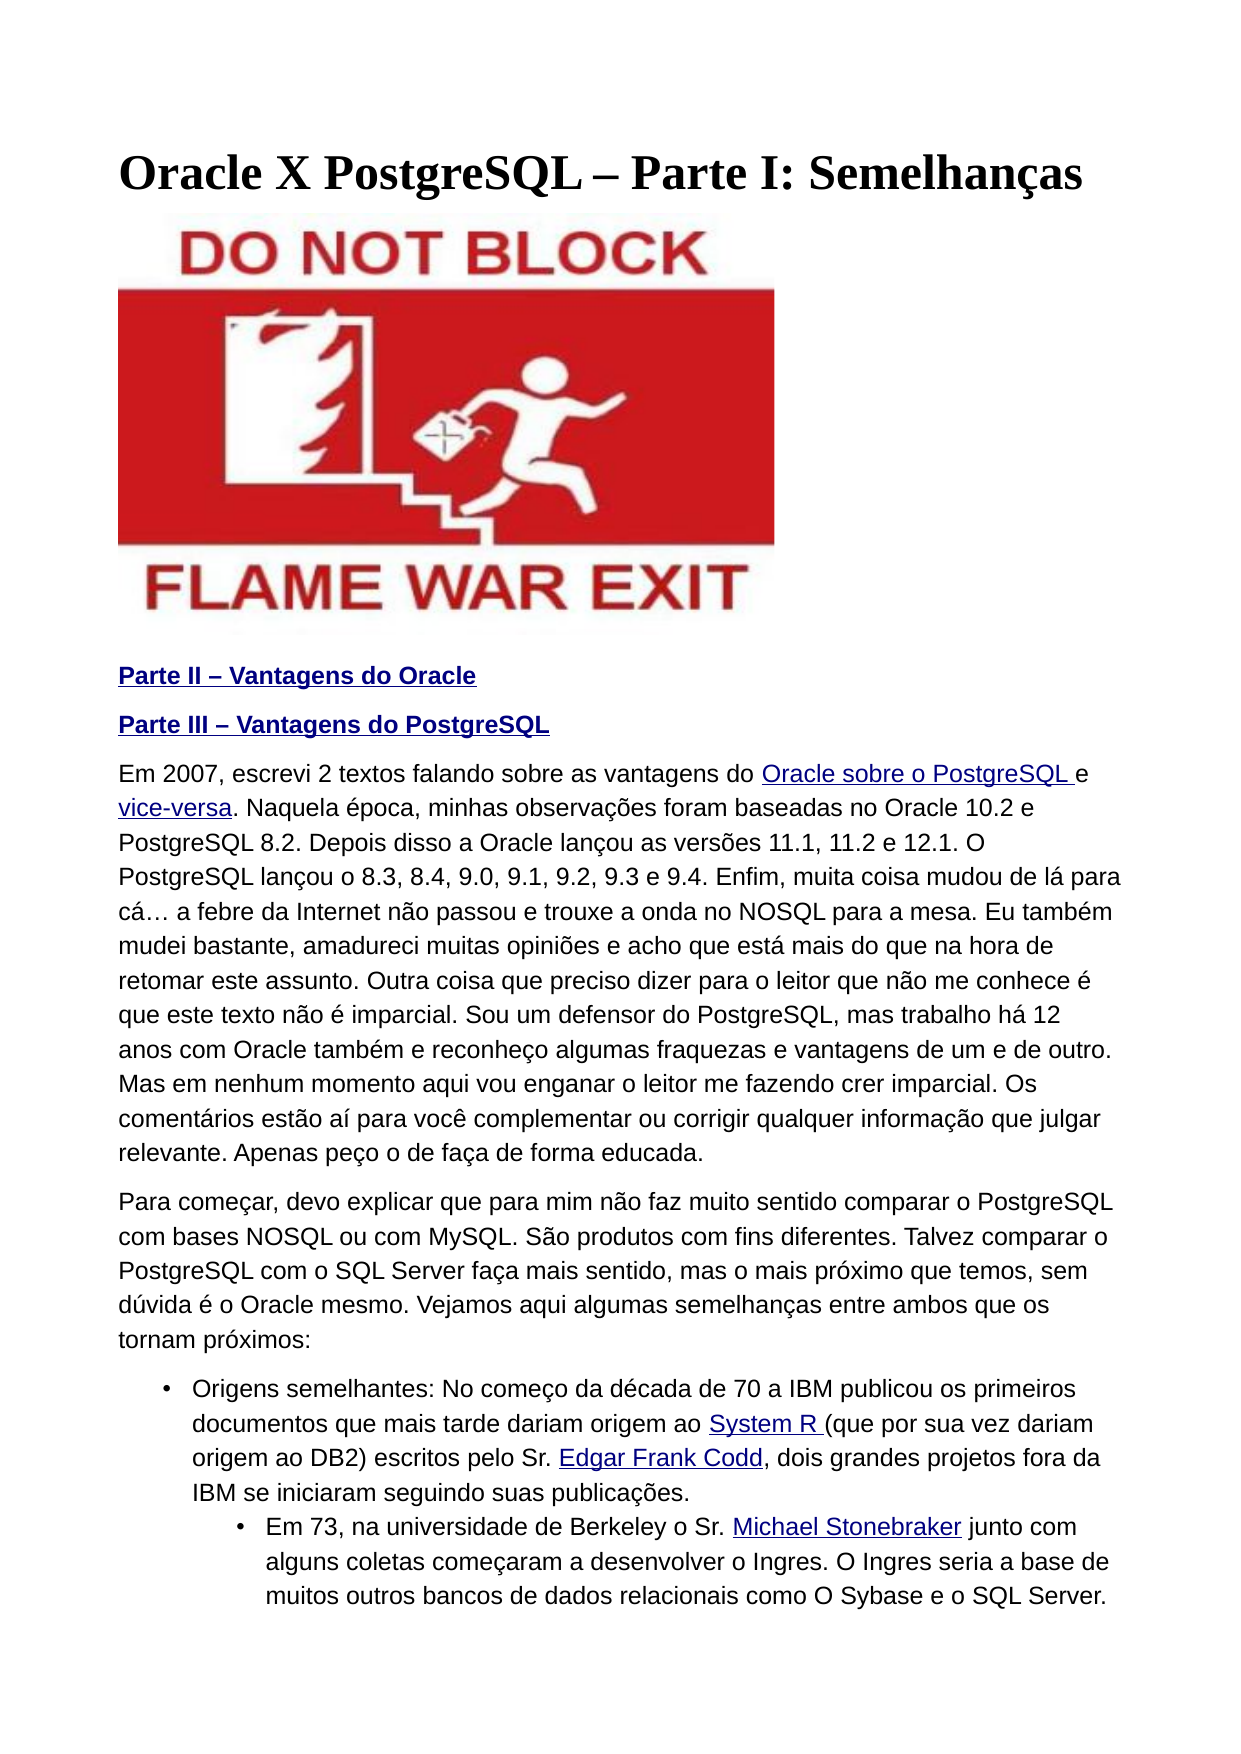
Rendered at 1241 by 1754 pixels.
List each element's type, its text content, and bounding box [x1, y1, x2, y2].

subtitle Oracle X PostgreSQL – Parte I: Semelhanças [118, 143, 1122, 201]
list Origens semelhantes: No começo da década de 70 a IBM publicou os primeiros documentos que mais tarde dariam origem ao System R (que por sua vez dariam origem ao DB2) escritos pelo Sr. Edgar Frank Codd, dois grandes projetos fora da IBM se iniciaram seguindo suas publicações. [162, 1374, 1122, 1506]
text Parte III – Vantagens do PostgreSQL [118, 710, 1122, 738]
text Parte II – Vantagens do Oracle [118, 661, 1122, 689]
list Em 73, na universidade de Berkeley o Sr. Michael Stonebraker junto com alguns coletas começaram a desenvolver o Ingres. O Ingres seria a base de muitos outros bancos de dados relacionais como O Sybase e o SQL Server. [236, 1512, 1122, 1610]
text Para começar, devo explicar que para mim não faz muito sentido comparar o PostgreSQL com bases NOSQL ou com MySQL. São produtos com fins diferentes. Talvez comparar o PostgreSQL com o SQL Server faça mais sentido, mas o mais próximo que temos, sem dúvida é o Oracle mesmo. Vejamos aqui algumas semelhanças entre ambos que os tornam próximos: [118, 1187, 1122, 1354]
text Em 2007, escrevi 2 textos falando sobre as vantagens do Oracle sobre o PostgreSQL e vice-versa. Naquela época, minhas observações foram baseadas no Oracle 10.2 e PostgreSQL 8.2. Depois disso a Oracle lançou as versões 11.1, 11.2 e 12.1. O PostgreSQL lançou o 8.3, 8.4, 9.0, 9.1, 9.2, 9.3 e 9.4. Enfim, muita coisa mudou de lá para cá… a febre da Internet não passou e trouxe a onda no NOSQL para a mesa. Eu também mudei bastante, amadureci muitas opiniões e acho que está mais do que na hora de retomar este assunto. Outra coisa que preciso dizer para o leitor que não me conhece é que este texto não é imparcial. Sou um defensor do PostgreSQL, mas trabalho há 12 anos com Oracle também e reconheço algumas fraquezas e vantagens de um e de outro. Mas em nenhum momento aqui vou enganar o leitor me fazendo crer imparcial. Os comentários estão aí para você complementar ou corrigir qualquer informação que julgar relevante. Apenas peço o de faça de forma educada. [118, 759, 1122, 1167]
picture [118, 213, 775, 635]
